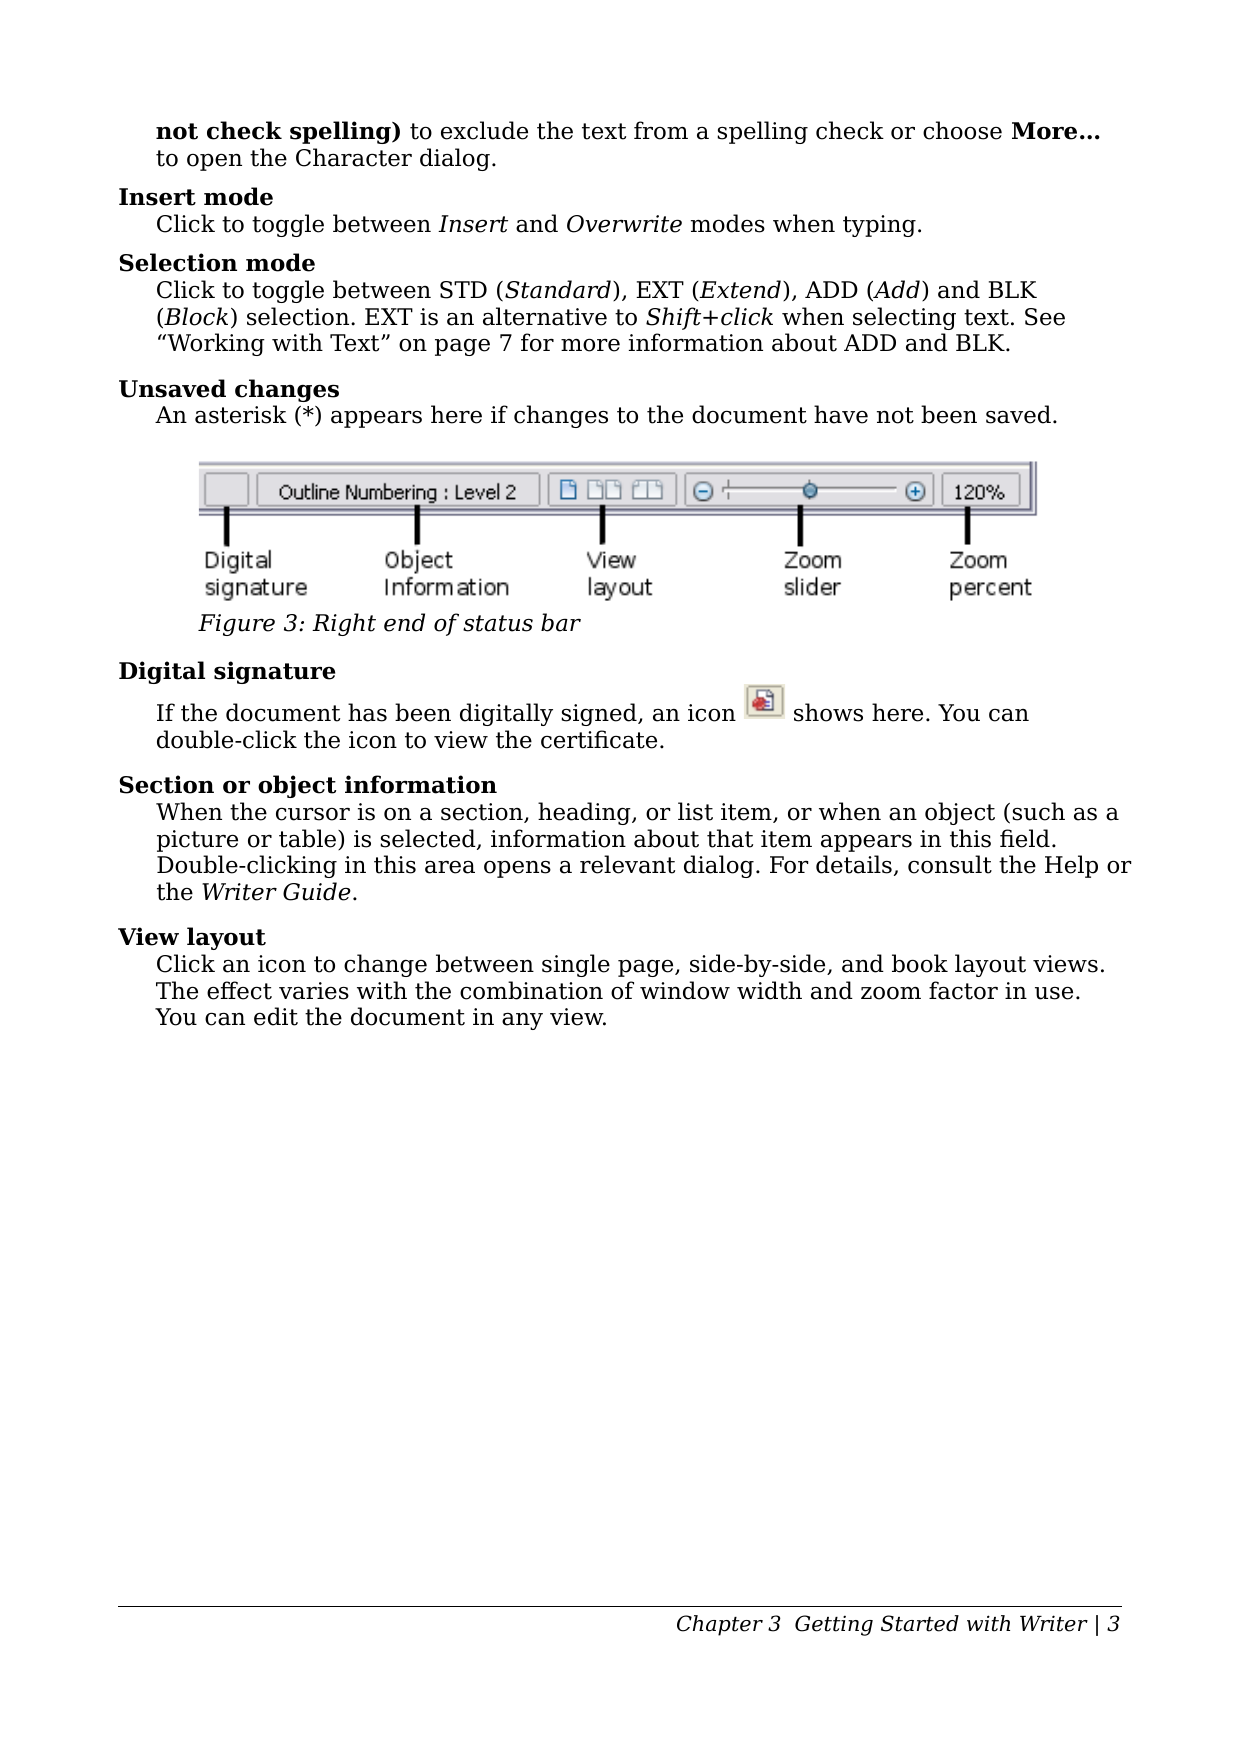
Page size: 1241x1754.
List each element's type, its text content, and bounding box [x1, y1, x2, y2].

text Click to toggle between Insert and Overwrite modes when typing. [156, 211, 1122, 238]
text not check spelling) to exclude the text from a spelling check or choose More… to open the Character dialog. [156, 118, 1122, 172]
text Figure 3: Right end of status bar [199, 610, 1041, 637]
text When the cursor is on a section, heading, or list item, or when an object (such as a picture or table) is selected, information about that item appears in this field. Double-clicking in this area opens a relevant dialog. For details, consult the Help or the Writer Guide. [156, 799, 1134, 906]
text Unsaved changes [118, 375, 1122, 402]
text An asterisk (*) appears here if changes to the document have not been saved. [156, 402, 1122, 429]
text Section or object information [118, 772, 1122, 799]
text Click to toggle between STD (Standard), EXT (Extend), ADD (Add) and BLK (Block) selection. EXT is an alternative to Shift+click when selecting text. See “Working with Text” on page 7 for more information about ADD and BLK. [156, 277, 1122, 357]
text Digital signature [118, 658, 1122, 685]
text Click an icon to change between single page, side-by-side, and book layout views. The effect varies with the combination of window width and zoom factor in use. You can edit the document in any view. [156, 951, 1122, 1031]
text View layout [118, 924, 1122, 951]
picture [743, 684, 786, 719]
picture [198, 453, 1042, 610]
text If the document has been digitally signed, an icon shows here. You can double-click the icon to view the certificate. [156, 685, 1122, 754]
text Selection mode [118, 250, 1122, 277]
text Insert mode [118, 184, 1122, 211]
